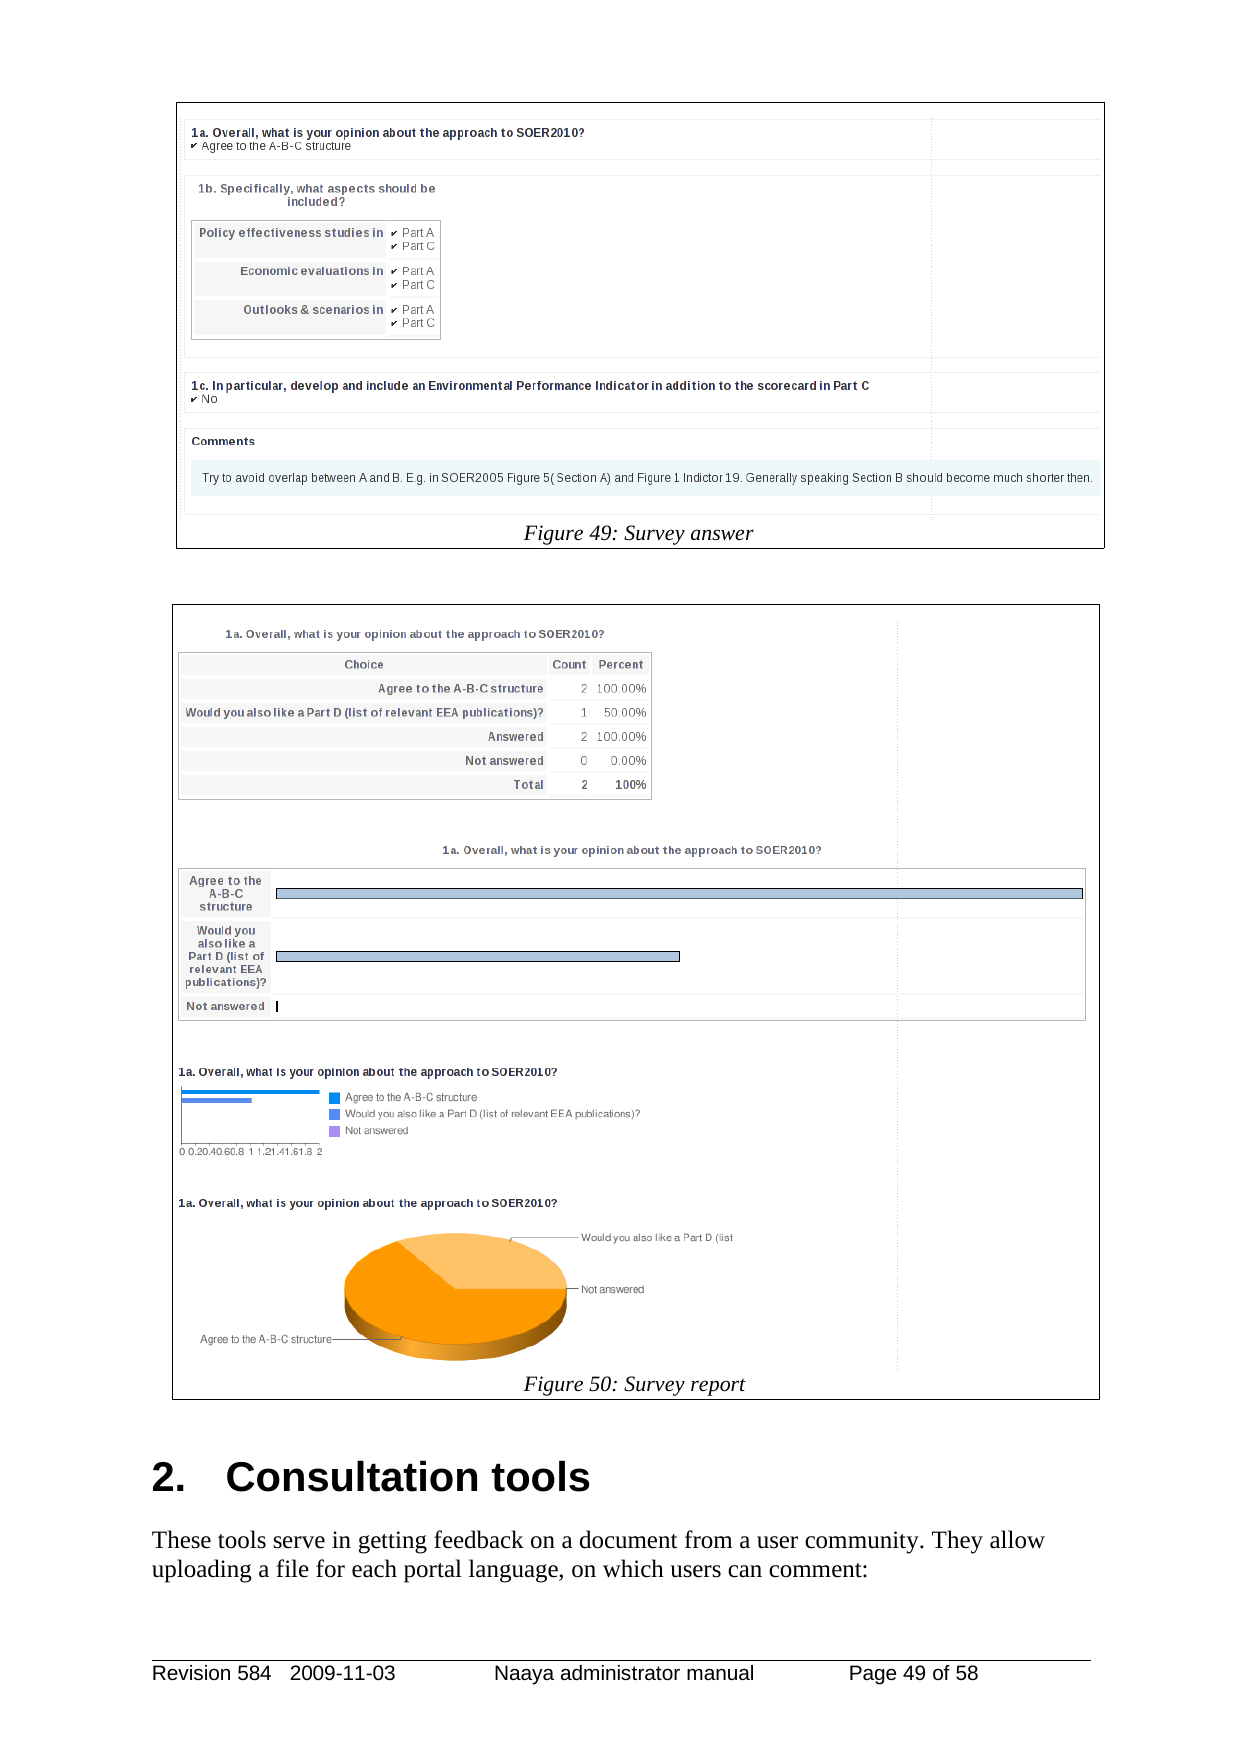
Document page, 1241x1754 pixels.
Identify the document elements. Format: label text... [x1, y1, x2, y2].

picture [175, 620, 1097, 1371]
text These tools serve in getting feedback on a document from a user community. They allow uploading a file for each portal language, on which users can comment: [152, 1525, 1128, 1583]
text Figure 49: Survey answer [179, 520, 1101, 545]
text Figure 50: Survey report [175, 1371, 1096, 1396]
subtitle Consultation tools [151, 1452, 1128, 1500]
picture [179, 117, 1101, 520]
